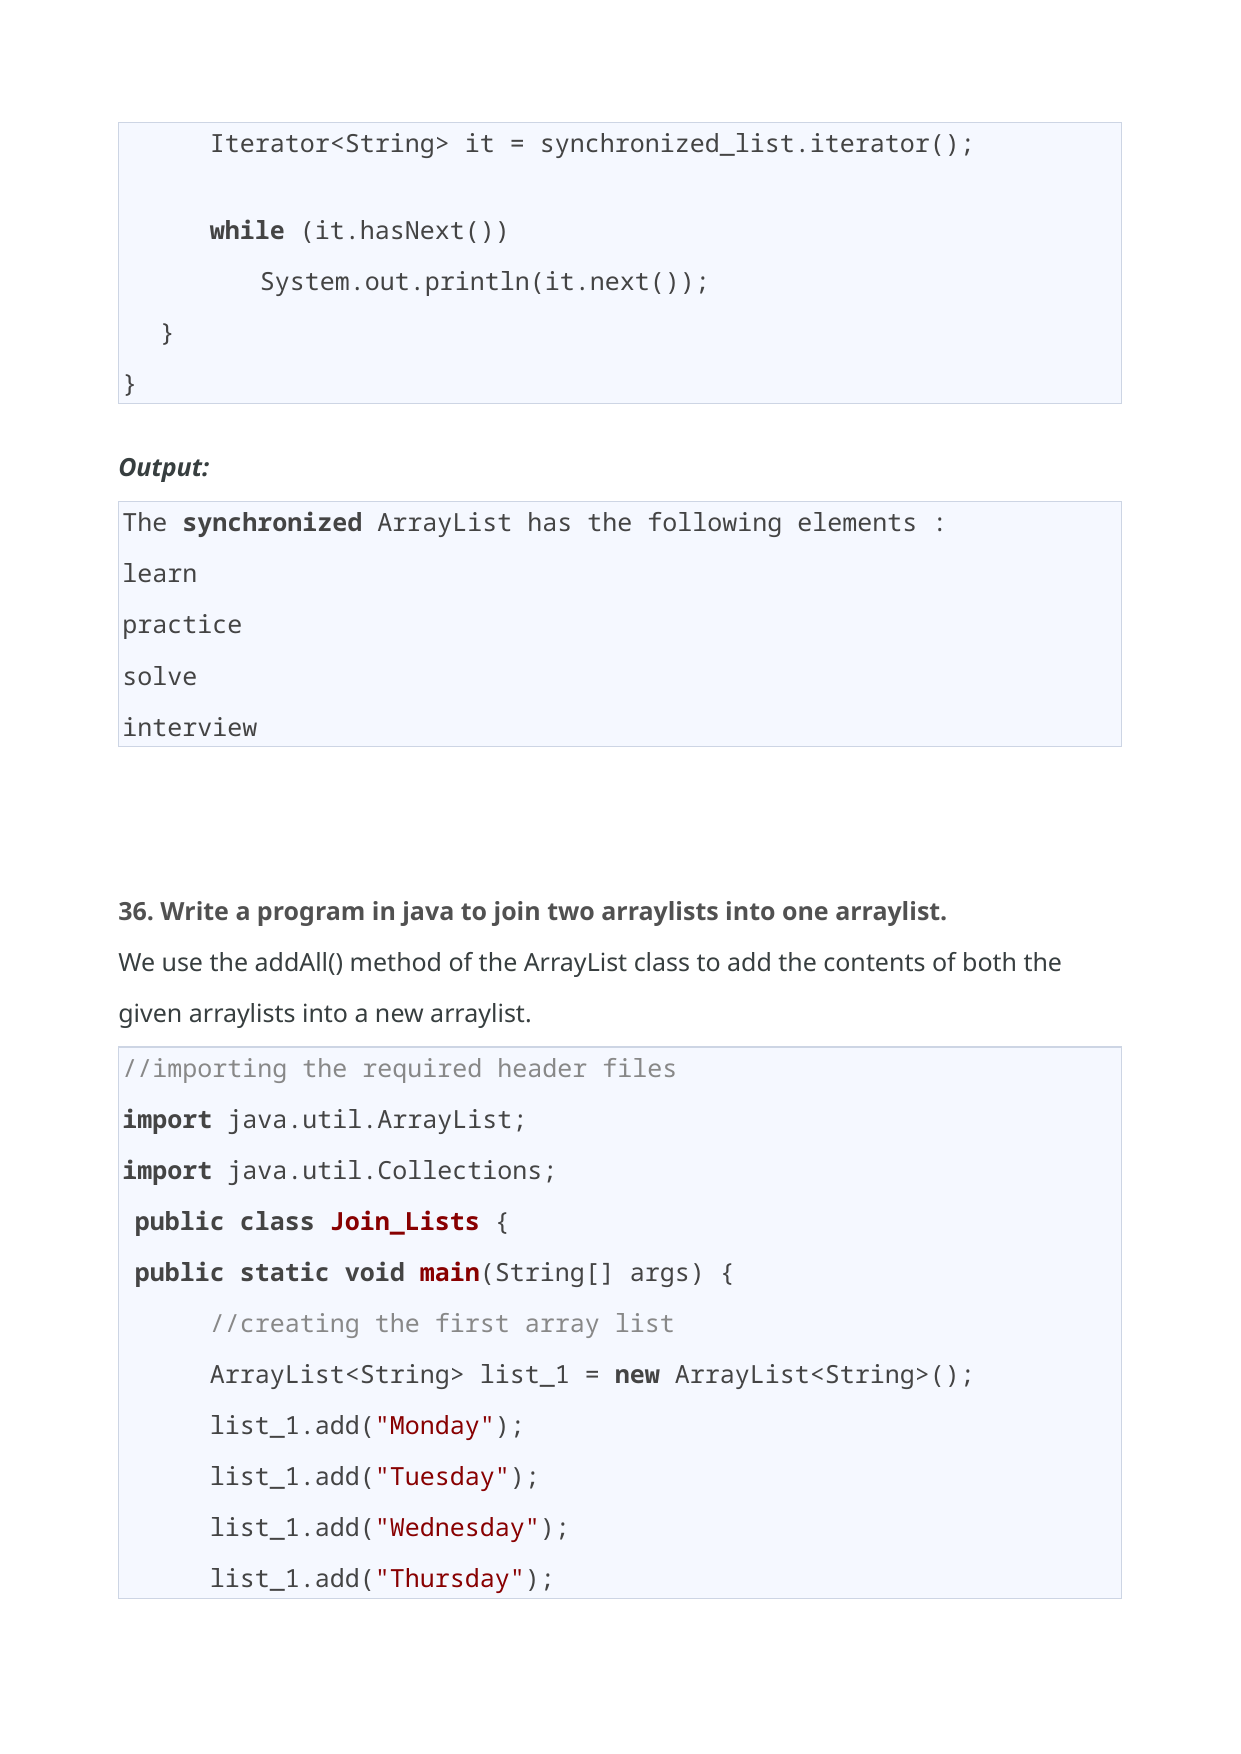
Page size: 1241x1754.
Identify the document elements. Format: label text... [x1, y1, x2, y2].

text import java.util.ArrayList; [119, 1097, 1121, 1136]
text list_1.add("Tuesday"); [119, 1455, 1121, 1493]
text //creating the first array list [119, 1302, 1121, 1340]
subtitle 36. Write a program in java to join two arraylists into one arraylist. [118, 893, 1122, 927]
text learn [119, 552, 1121, 590]
text System.out.println(it.next()); [119, 259, 1121, 298]
text Output: [118, 450, 1122, 484]
text practice [119, 603, 1121, 641]
text list_1.add("Thursday"); [119, 1557, 1121, 1598]
text list_1.add("Wednesday"); [119, 1506, 1121, 1544]
text public static void main(String[] args) { [119, 1251, 1121, 1289]
text solve [119, 654, 1121, 692]
text import java.util.Collections; [119, 1148, 1121, 1187]
text We use the addAll() method of the ArrayList class to add the contents of both the given arraylists into a new arraylist. [118, 944, 1122, 1029]
text while (it.hasNext()) [119, 208, 1121, 247]
text ArrayList<String> list_1 = new ArrayList<String>(); [119, 1353, 1121, 1391]
text The synchronized ArrayList has the following elements : [119, 502, 1121, 539]
text interview [119, 705, 1121, 746]
text //importing the required header files [119, 1048, 1121, 1084]
text Iterator<String> it = synchronized_list.iterator(); [119, 123, 1121, 160]
text public class Join_Lists { [119, 1199, 1121, 1238]
text } [119, 311, 1121, 349]
text list_1.add("Monday"); [119, 1404, 1121, 1442]
text } [119, 362, 1121, 403]
